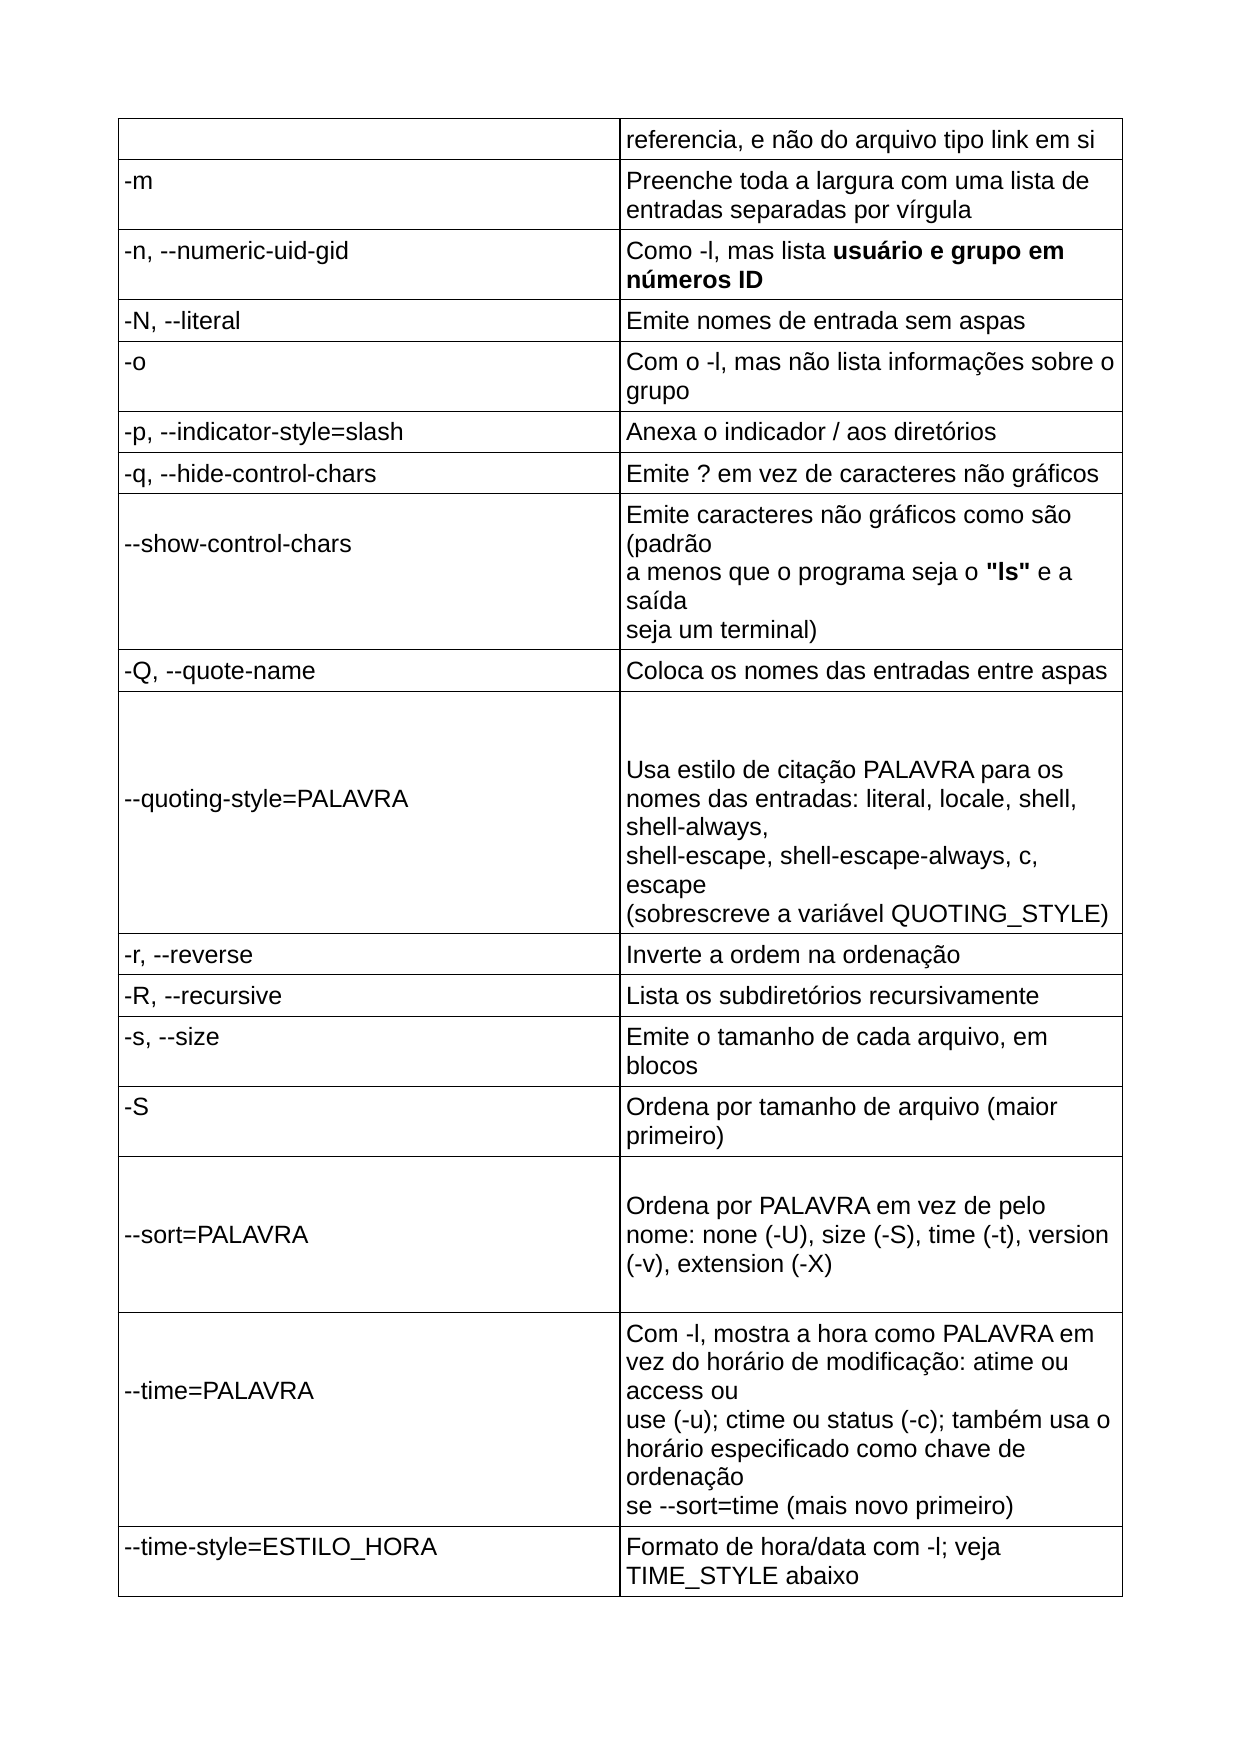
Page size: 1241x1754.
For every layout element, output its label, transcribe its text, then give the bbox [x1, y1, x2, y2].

table_cell -q, --hide-control-chars [119, 453, 619, 493]
table_cell Como -l, mas lista usuário e grupo em números ID [621, 230, 1122, 299]
table_cell Preenche toda a largura com uma lista de entradas separadas por vírgula [621, 160, 1122, 229]
table_cell -n, --numeric-uid-gid [119, 230, 619, 299]
table_cell --time-style=ESTILO_HORA [119, 1527, 619, 1596]
table_cell Ordena por PALAVRA em vez de pelo nome: none (-U), size (-S), time (-t), version (-v), extension (-X) [621, 1157, 1122, 1312]
table_cell Emite nomes de entrada sem aspas [621, 300, 1122, 341]
table_cell --sort=PALAVRA [119, 1157, 619, 1312]
table_cell Formato de hora/data com -l; veja TIME_STYLE abaixo [621, 1527, 1122, 1596]
table_cell Com o -l, mas não lista informações sobre o grupo [621, 342, 1122, 411]
table_cell -r, --reverse [119, 934, 619, 974]
table_cell -p, --indicator-style=slash [119, 412, 619, 452]
table_cell -R, --recursive [119, 975, 619, 1016]
table_cell [119, 119, 619, 159]
table_cell Com -l, mostra a hora como PALAVRA em vez do horário de modificação: atime ou access ou use (-u); ctime ou status (-c); também usa o horário especificado como chave de ordenação se --sort=time (mais novo primeiro) [621, 1313, 1122, 1526]
table_cell -Q, --quote-name [119, 650, 619, 691]
table_cell Inverte a ordem na ordenação [621, 934, 1122, 974]
table_cell -S [119, 1087, 619, 1156]
table_cell Usa estilo de citação PALAVRA para os nomes das entradas: literal, locale, shell, shell-always, shell-escape, shell-escape-always, c, escape (sobrescreve a variável QUOTING_STYLE) [621, 692, 1122, 933]
table_cell Ordena por tamanho de arquivo (maior primeiro) [621, 1087, 1122, 1156]
table_cell --quoting-style=PALAVRA [119, 692, 619, 933]
table_cell -m [119, 160, 619, 229]
table_cell -o [119, 342, 619, 411]
table_cell --show-control-chars [119, 494, 619, 649]
table_cell Coloca os nomes das entradas entre aspas [621, 650, 1122, 691]
table_cell Emite caracteres não gráficos como são (padrão a menos que o programa seja o "ls" e a saída seja um terminal) [621, 494, 1122, 649]
table_cell Emite ? em vez de caracteres não gráficos [621, 453, 1122, 493]
table_cell Lista os subdiretórios recursivamente [621, 975, 1122, 1016]
table_cell -s, --size [119, 1017, 619, 1086]
table_cell --time=PALAVRA [119, 1313, 619, 1526]
table_cell referencia, e não do arquivo tipo link em si [621, 119, 1122, 159]
table_cell Emite o tamanho de cada arquivo, em blocos [621, 1017, 1122, 1086]
table_cell Anexa o indicador / aos diretórios [621, 412, 1122, 452]
table_cell -N, --literal [119, 300, 619, 341]
